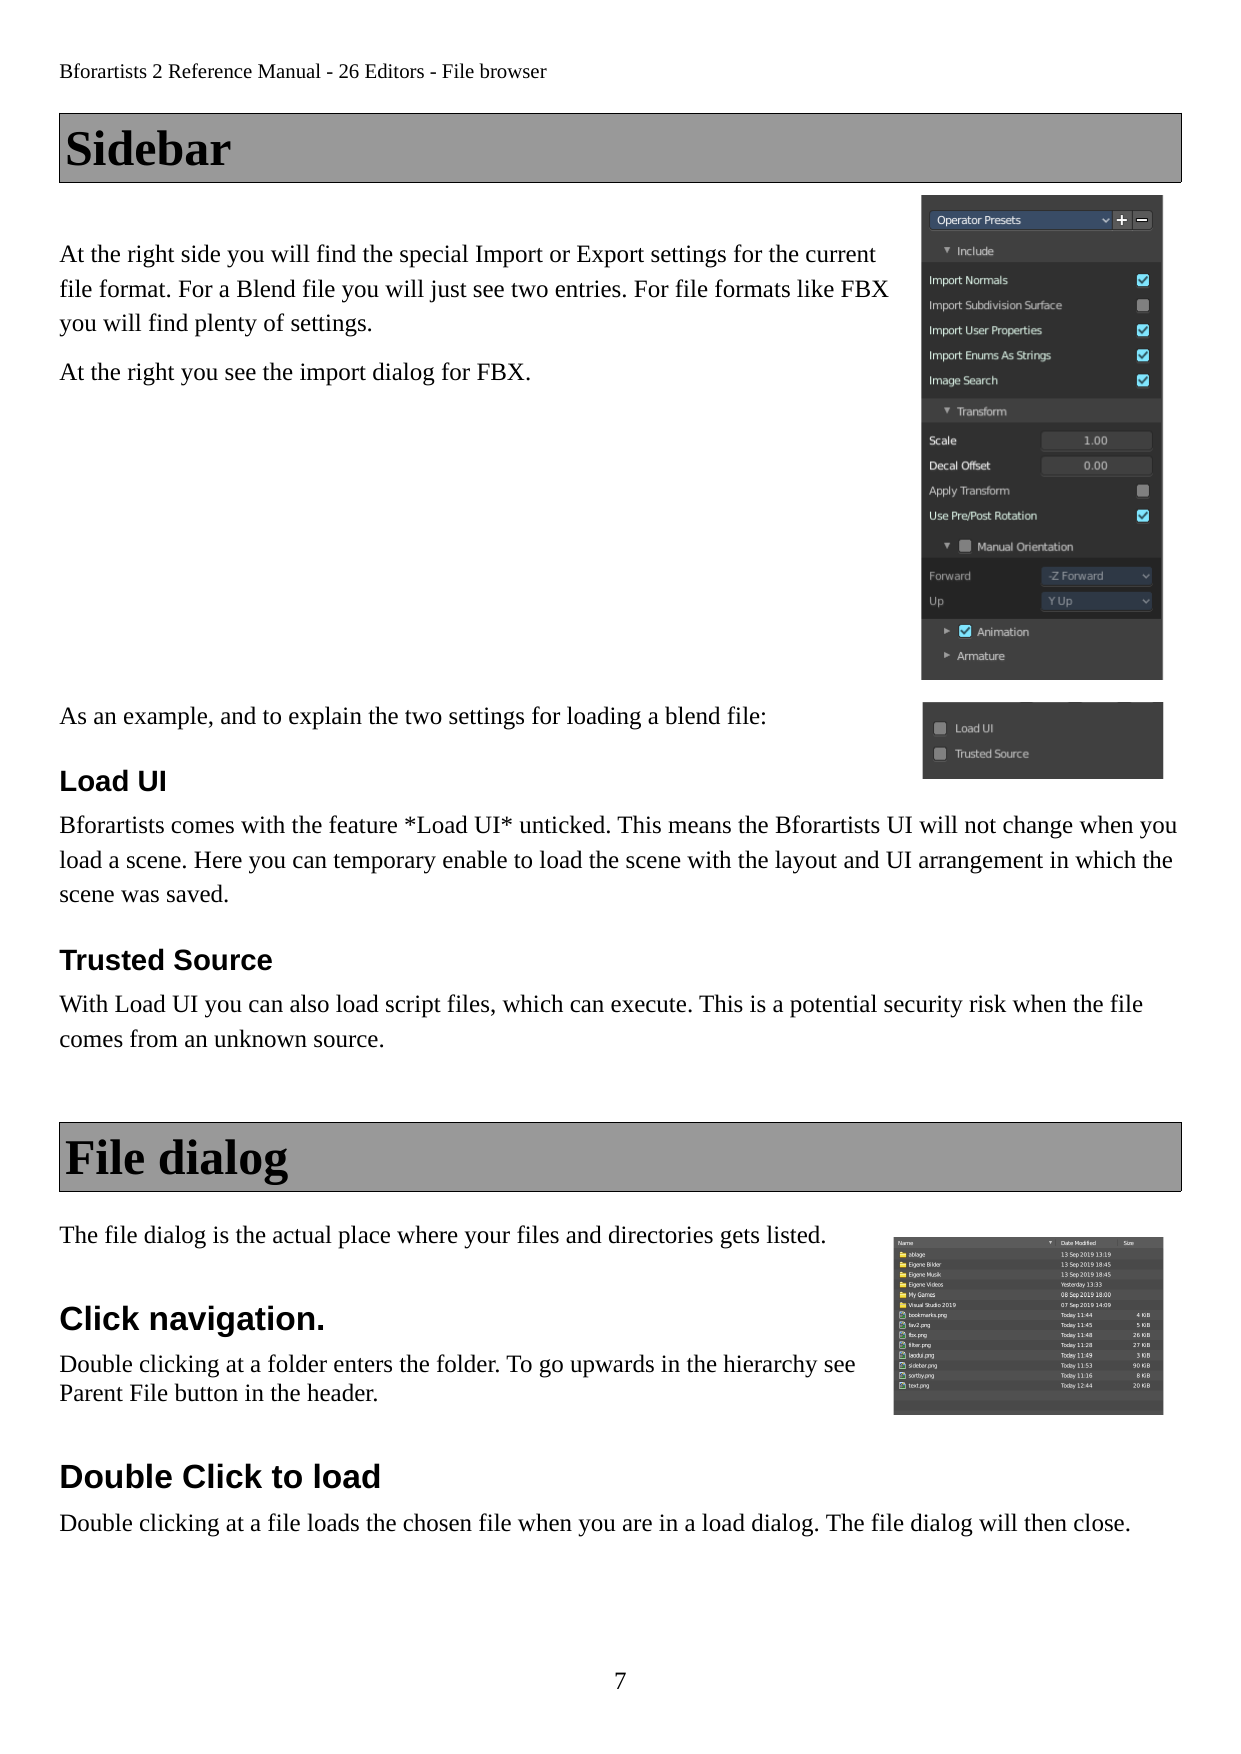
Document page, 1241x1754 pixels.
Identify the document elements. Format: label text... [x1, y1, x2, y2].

subtitle Click navigation. [59, 1298, 893, 1337]
subtitle Trusted Source [59, 943, 1181, 977]
subtitle Double Click to load [59, 1457, 1181, 1495]
text Double clicking at a folder enters the folder. To go upwards in the hierarchy see Parent File button in the header. [59, 1349, 893, 1407]
text As an example, and to explain the two settings for loading a blend file: [59, 701, 1181, 729]
text Bforartists comes with the feature *Load UI* unticked. This means the Bforartists UI will not change when you load a scene. Here you can temporary enable to load the scene with the layout and UI arrangement in which the scene was saved. [59, 811, 1181, 908]
text At the right side you will find the special Import or Export settings for the current file format. For a Blend file you will just see two entries. For file formats like FBX you will find plenty of settings. [59, 239, 921, 337]
picture [893, 1237, 1164, 1415]
text With Load UI you can also load script files, which can execute. This is a potential security risk when the file comes from an unknown source. [59, 989, 1181, 1053]
text The file dialog is the actual place where your files and directories gets listed. [59, 1220, 1181, 1249]
text Double clicking at a file loads the chosen file when you are in a load dialog. The file dialog will then close. [59, 1508, 1181, 1536]
picture [922, 702, 1164, 779]
picture [921, 195, 1164, 680]
subtitle [1164, 1298, 1181, 1337]
text At the right you see the import dialog for FBX. [59, 357, 921, 386]
table_header Sidebar [60, 114, 1181, 182]
table_header File dialog [60, 1123, 1181, 1191]
subtitle Load UI [59, 764, 1181, 798]
